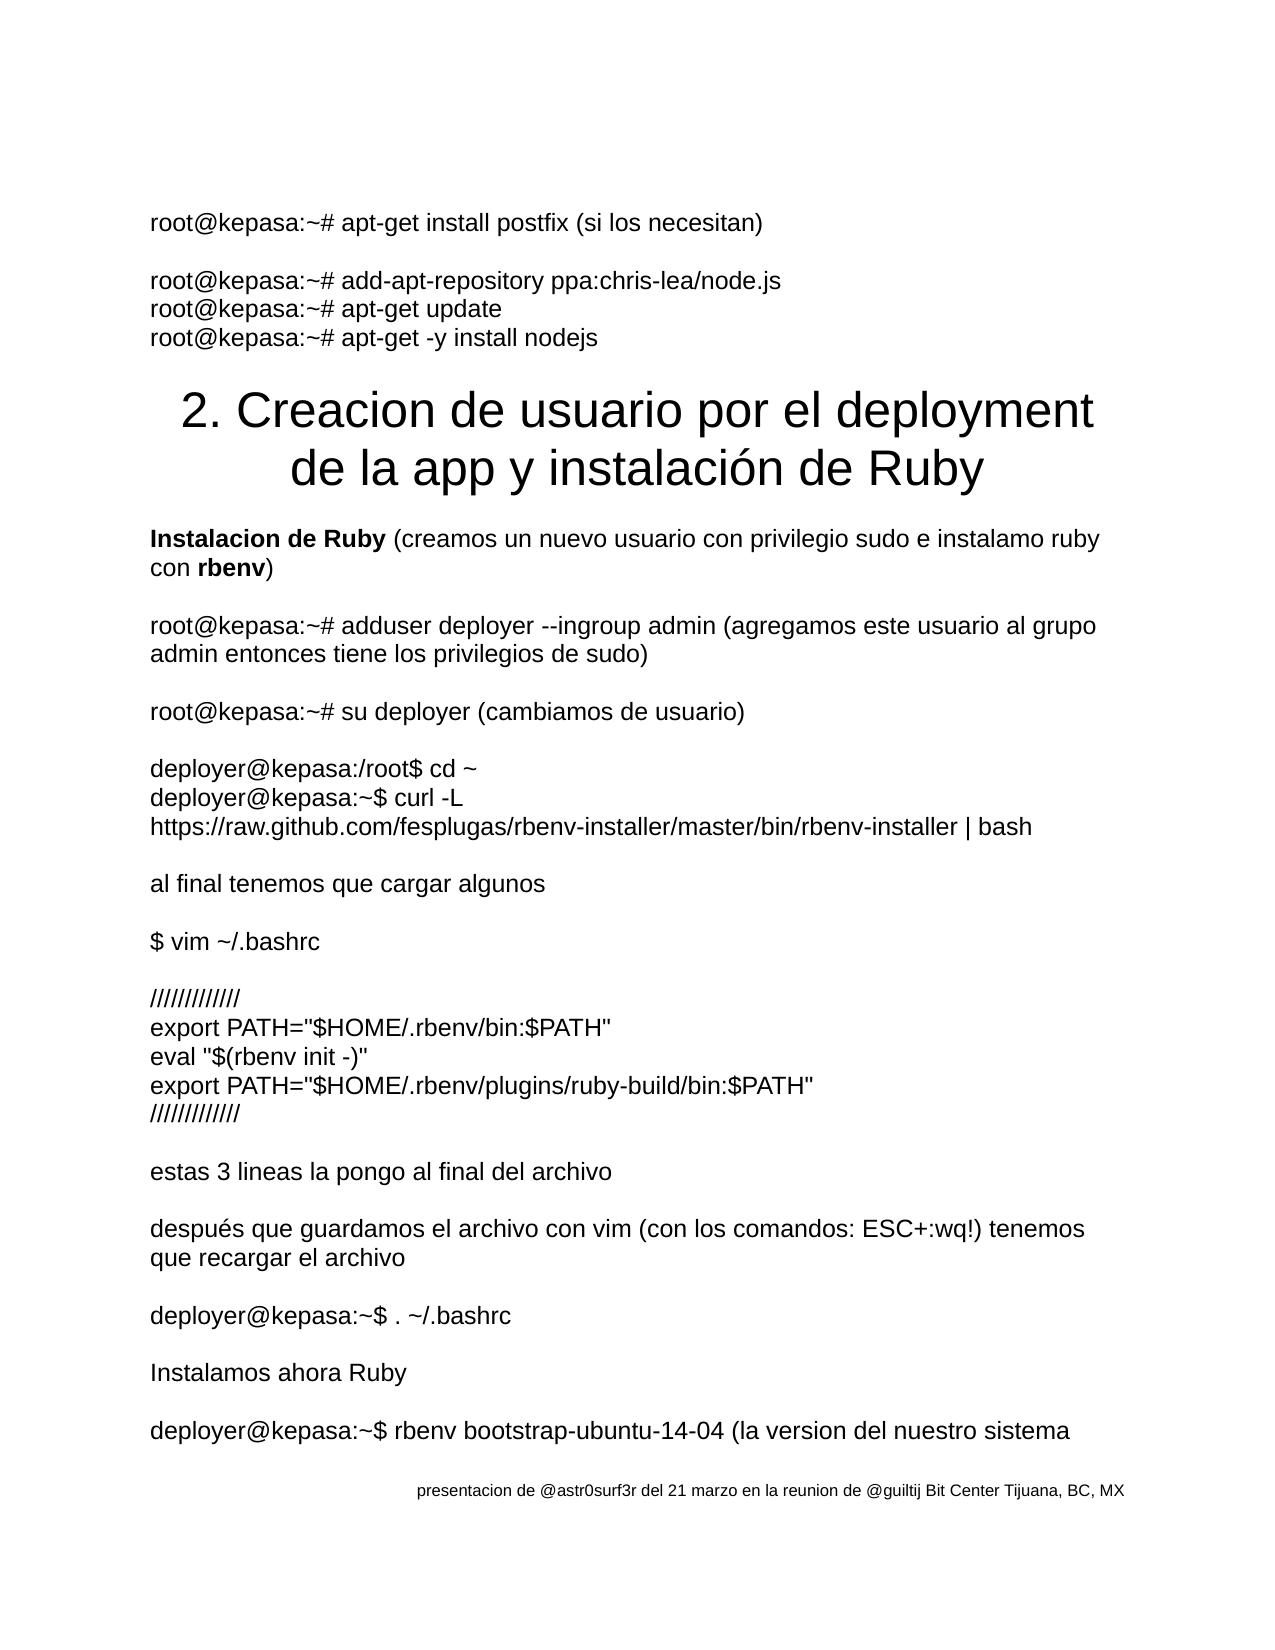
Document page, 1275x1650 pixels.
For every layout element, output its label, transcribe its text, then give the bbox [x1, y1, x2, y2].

text export PATH="$HOME/.rbenv/plugins/ruby-build/bin:$PATH" [150, 1071, 1125, 1099]
text ///////////// [150, 1099, 1125, 1128]
text al final tenemos que cargar algunos [150, 869, 1125, 898]
text estas 3 lineas la pongo al final del archivo [150, 1157, 1125, 1186]
text root@kepasa:~# add-apt-repository ppa:chris-lea/node.js [150, 266, 1125, 294]
text 2. Creacion de usuario por el deployment de la app y instalación de Ruby [150, 381, 1125, 496]
text root@kepasa:~# apt-get -y install nodejs [150, 323, 1125, 352]
text ///////////// [150, 984, 1125, 1013]
text deployer@kepasa:~$ rbenv bootstrap-ubuntu-14-04 (la version del nuestro sistema [150, 1416, 1125, 1444]
text Instalamos ahora Ruby [150, 1358, 1125, 1387]
text Instalacion de Ruby (creamos un nuevo usuario con privilegio sudo e instalamo ruby con rbenv) [150, 524, 1125, 582]
text deployer@kepasa:~$ . ~/.bashrc [150, 1301, 1125, 1329]
text root@kepasa:~# adduser deployer --ingroup admin (agregamos este usuario al grupo admin entonces tiene los privilegios de sudo) [150, 611, 1125, 668]
text después que guardamos el archivo con vim (con los comandos: ESC+:wq!) tenemos que recargar el archivo [150, 1214, 1125, 1272]
text deployer@kepasa:~$ curl -L https://raw.github.com/fesplugas/rbenv-installer/master/bin/rbenv-installer | bash [150, 783, 1125, 841]
text $ vim ~/.bashrc [150, 927, 1125, 956]
text eval "$(rbenv init -)" [150, 1042, 1125, 1071]
text deployer@kepasa:/root$ cd ~ [150, 754, 1125, 783]
text root@kepasa:~# su deployer (cambiamos de usuario) [150, 697, 1125, 726]
text root@kepasa:~# apt-get update [150, 294, 1125, 323]
text export PATH="$HOME/.rbenv/bin:$PATH" [150, 1013, 1125, 1042]
text root@kepasa:~# apt-get install postfix (si los necesitan) [150, 208, 1125, 237]
